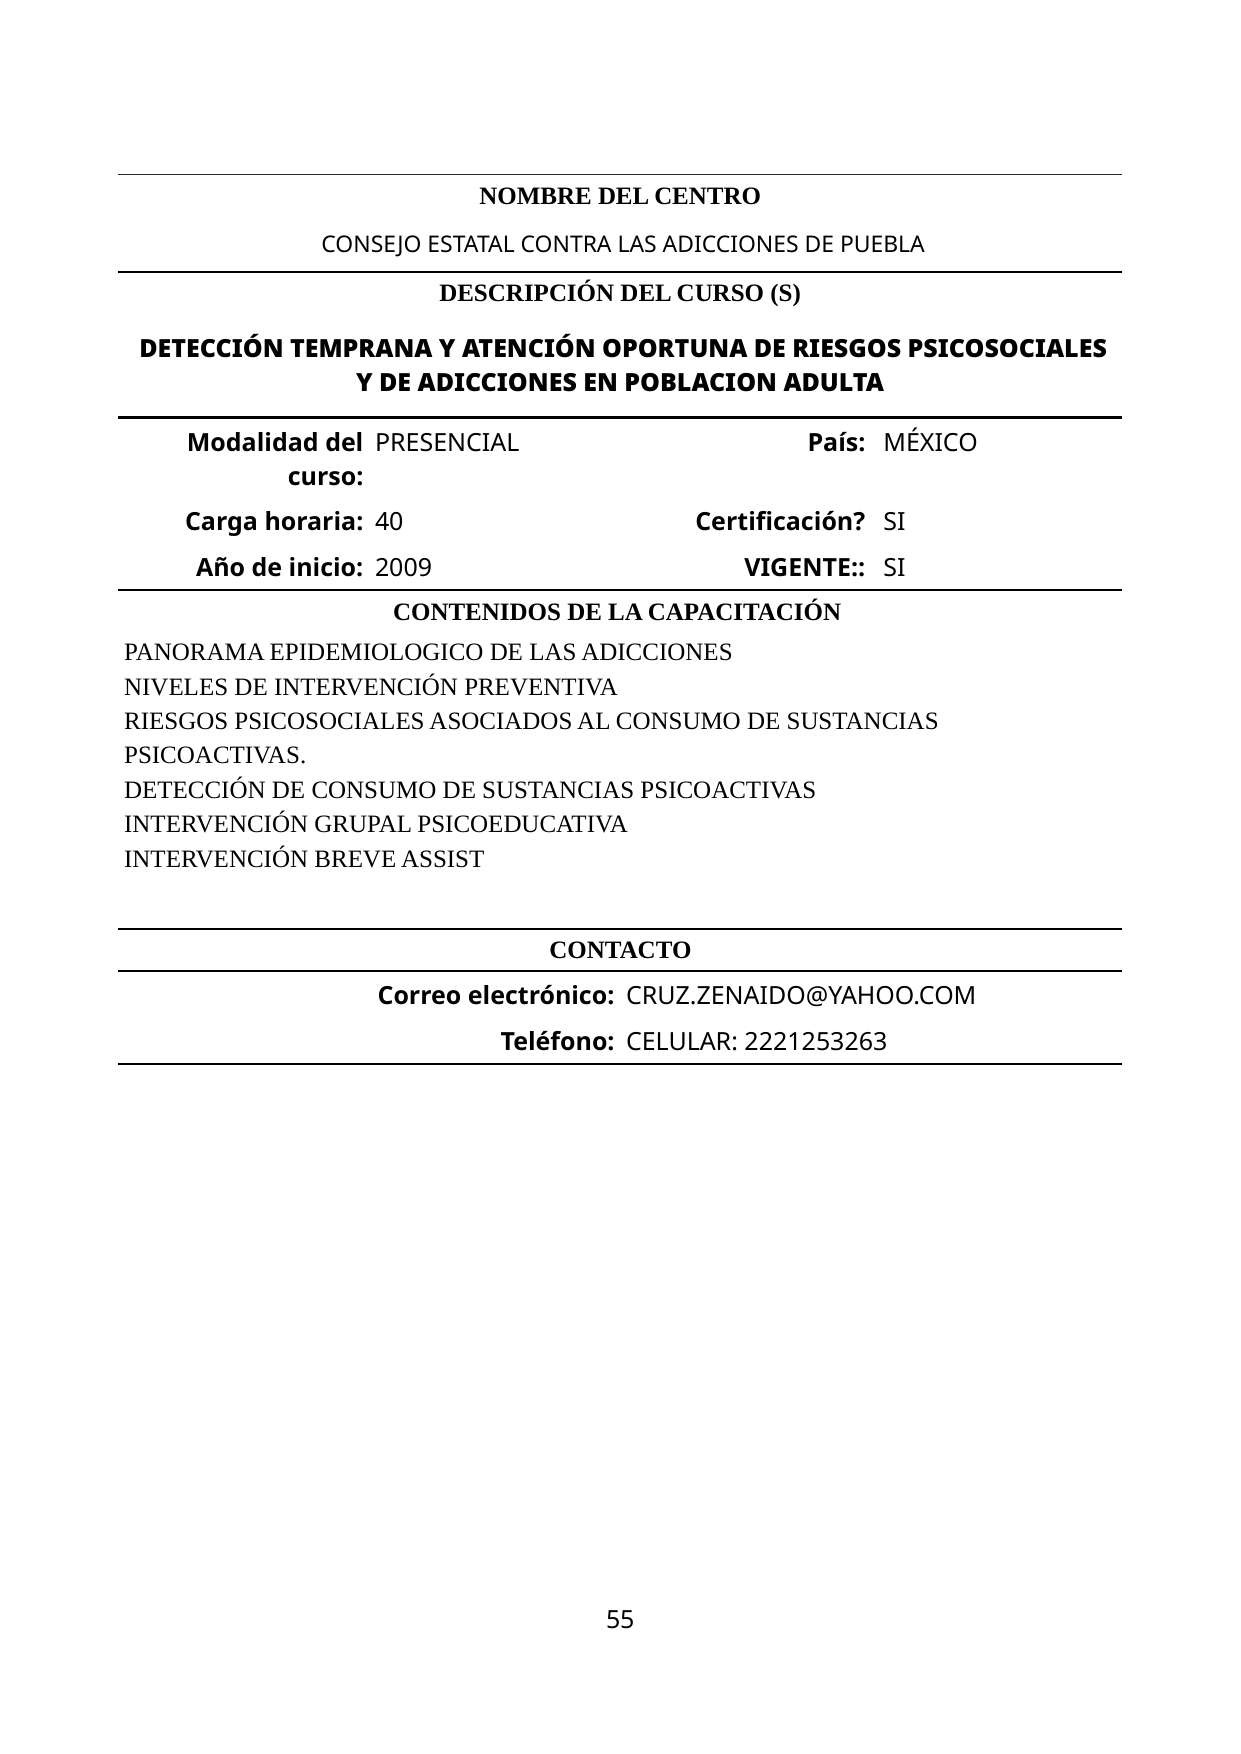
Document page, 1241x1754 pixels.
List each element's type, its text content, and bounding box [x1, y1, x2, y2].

table_cell CONSEJO ESTATAL CONTRA LAS ADICCIONES DE PUEBLA [118, 216, 1122, 271]
table_cell VIGENTE:: [620, 544, 871, 589]
table_cell DETECCIÓN TEMPRANA Y ATENCIÓN OPORTUNA DE RIESGOS PSICOSOCIALES Y DE ADICCIONES EN POBLACION ADULTA [118, 313, 1122, 416]
table_cell CONTENIDOS DE LA CAPACITACIÓN [118, 591, 1122, 631]
table_cell 2009 [369, 544, 620, 589]
table_cell CELULAR: 2221253263 [620, 1018, 1122, 1063]
table_cell País: [620, 419, 871, 498]
table_cell PRESENCIAL [369, 419, 620, 498]
table_cell Certificación? [620, 498, 871, 544]
table_cell Carga horaria: [118, 498, 369, 544]
table_cell Correo electrónico: [118, 972, 620, 1017]
table_cell PANORAMA EPIDEMIOLOGICO DE LAS ADICCIONES NIVELES DE INTERVENCIÓN PREVENTIVA RIESGOS PSICOSOCIALES ASOCIADOS AL CONSUMO DE SUSTANCIAS PSICOACTIVAS. DETECCIÓN DE CONSUMO DE SUSTANCIAS PSICOACTIVAS INTERVENCIÓN GRUPAL PSICOEDUCATIVA INTERVENCIÓN BREVE ASSIST [118, 631, 1122, 928]
table_header NOMBRE DEL CENTRO [118, 176, 1122, 216]
table_cell CONTACTO [118, 930, 1122, 970]
table_cell CRUZ.ZENAIDO@YAHOO.COM [620, 972, 1122, 1017]
table_cell Año de inicio: [118, 544, 369, 589]
table_cell Teléfono: [118, 1018, 620, 1063]
table_cell MÉXICO [871, 419, 1122, 498]
table_cell DESCRIPCIÓN DEL CURSO (S) [118, 273, 1122, 313]
table_cell 40 [369, 498, 620, 544]
table_cell Modalidad del curso: [118, 419, 369, 498]
table_cell SI [871, 498, 1122, 544]
table_cell SI [871, 544, 1122, 589]
